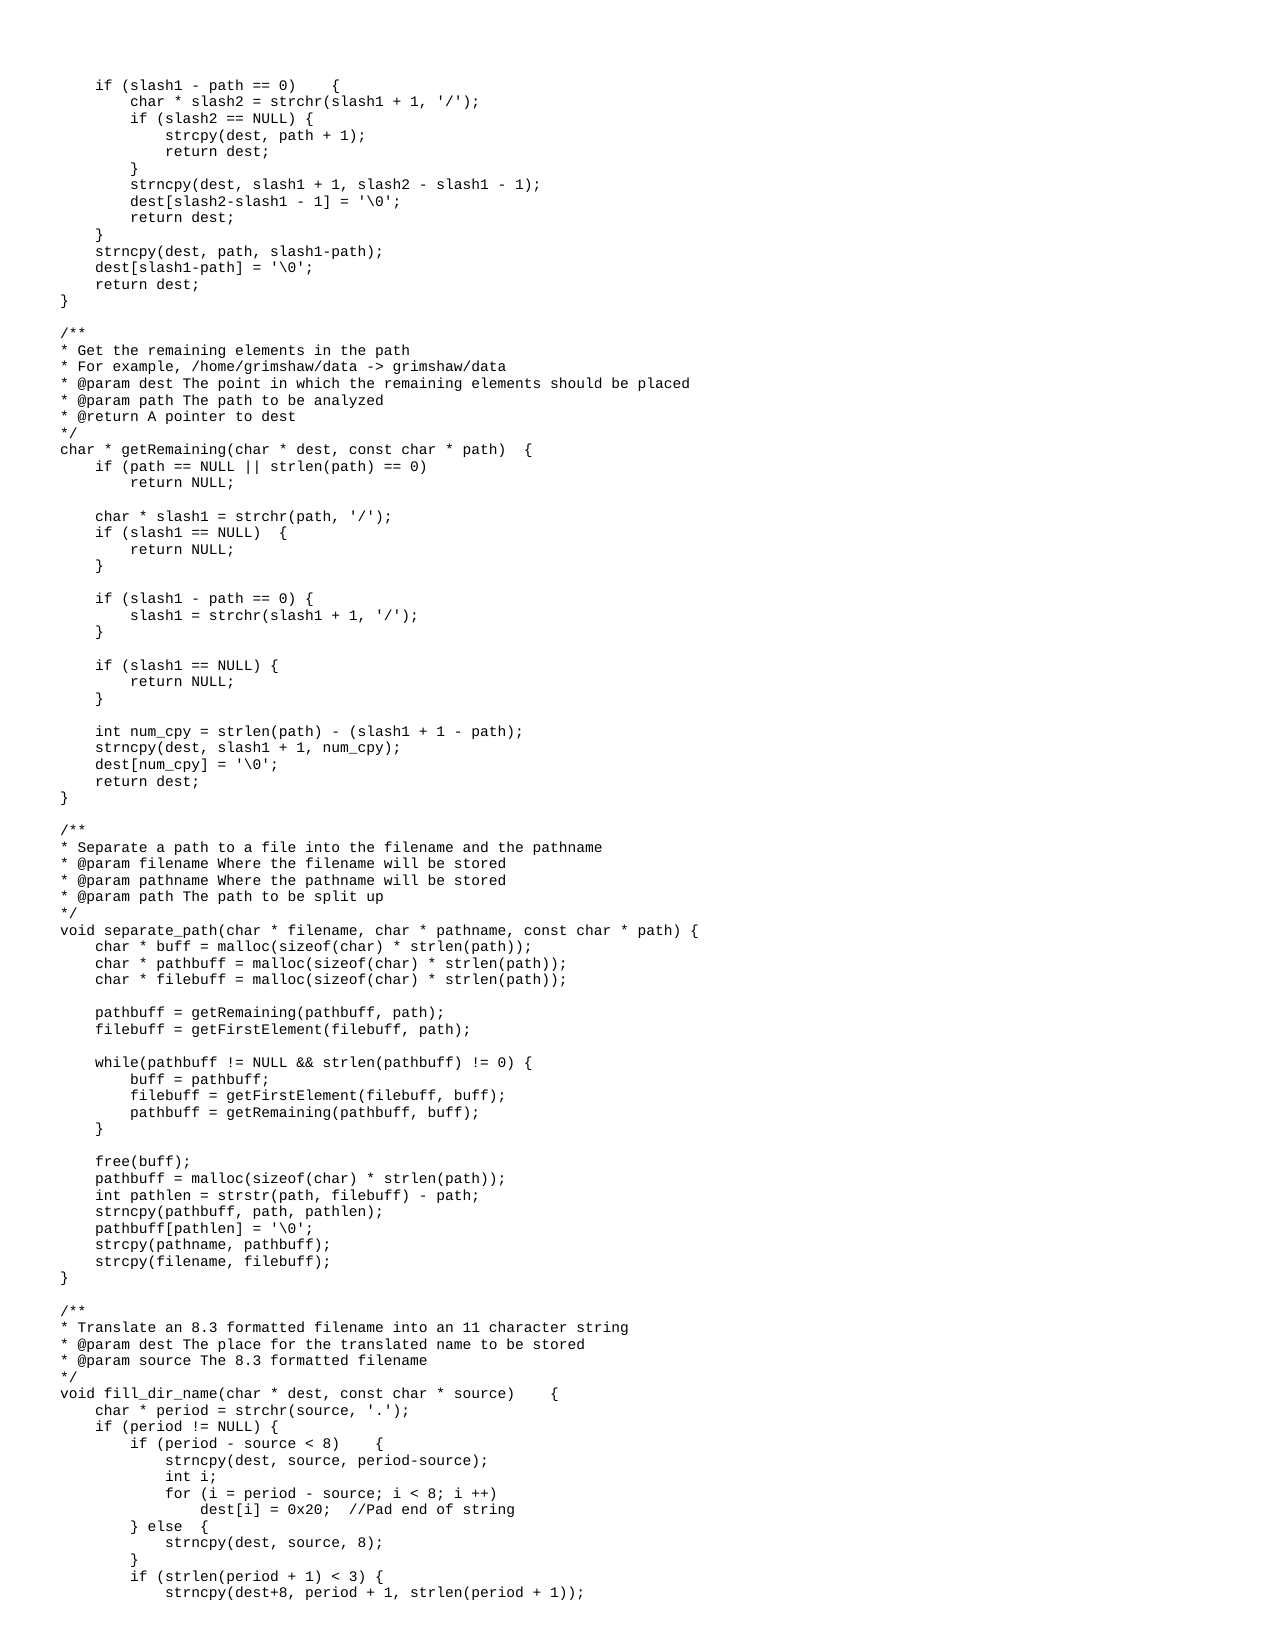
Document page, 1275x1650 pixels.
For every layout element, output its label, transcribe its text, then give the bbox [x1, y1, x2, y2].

text /** [60, 327, 1215, 343]
text } [60, 1552, 1215, 1569]
text slash1 = strchr(slash1 + 1, '/'); [60, 608, 1215, 625]
text return dest; [60, 277, 1215, 293]
text return dest; [60, 211, 1215, 227]
text char * pathbuff = malloc(sizeof(char) * strlen(path)); [60, 956, 1215, 972]
text } [60, 691, 1215, 707]
text * Translate an 8.3 formatted filename into an 11 character string [60, 1320, 1215, 1337]
text /** [60, 823, 1215, 840]
text } [60, 790, 1215, 807]
text if (slash2 == NULL) { [60, 111, 1215, 128]
text * @param dest The place for the translated name to be stored [60, 1337, 1215, 1353]
text strncpy(pathbuff, path, pathlen); [60, 1204, 1215, 1221]
text if (path == NULL || strlen(path) == 0) [60, 459, 1215, 476]
text pathbuff = getRemaining(pathbuff, path); [60, 1006, 1215, 1022]
text char * slash1 = strchr(path, '/'); [60, 509, 1215, 525]
text pathbuff[pathlen] = '\0'; [60, 1221, 1215, 1237]
text * @return A pointer to dest [60, 409, 1215, 426]
text } [60, 1271, 1215, 1287]
text } [60, 625, 1215, 641]
text */ [60, 906, 1215, 923]
text return dest; [60, 144, 1215, 161]
text if (slash1 == NULL) { [60, 658, 1215, 674]
text * @param filename Where the filename will be stored [60, 857, 1215, 873]
text char * slash2 = strchr(slash1 + 1, '/'); [60, 95, 1215, 111]
text strncpy(dest, source, period-source); [60, 1453, 1215, 1469]
text * @param pathname Where the pathname will be stored [60, 873, 1215, 890]
text */ [60, 1370, 1215, 1387]
text void fill_dir_name(char * dest, const char * source) { [60, 1387, 1215, 1403]
text */ [60, 426, 1215, 442]
text buff = pathbuff; [60, 1072, 1215, 1088]
text strcpy(dest, path + 1); [60, 128, 1215, 144]
text if (slash1 - path == 0) { [60, 592, 1215, 608]
text strncpy(dest, source, 8); [60, 1536, 1215, 1552]
text int pathlen = strstr(path, filebuff) - path; [60, 1188, 1215, 1204]
text } [60, 1122, 1215, 1138]
text if (period - source < 8) { [60, 1436, 1215, 1453]
text * Get the remaining elements in the path [60, 343, 1215, 360]
text } [60, 227, 1215, 244]
text pathbuff = getRemaining(pathbuff, buff); [60, 1105, 1215, 1122]
text strcpy(filename, filebuff); [60, 1254, 1215, 1271]
text } [60, 161, 1215, 177]
text if (period != NULL) { [60, 1420, 1215, 1436]
text return NULL; [60, 542, 1215, 558]
text strncpy(dest+8, period + 1, strlen(period + 1)); [60, 1585, 1215, 1602]
text } [60, 558, 1215, 575]
text if (slash1 - path == 0) { [60, 78, 1215, 95]
text } [60, 293, 1215, 310]
text pathbuff = malloc(sizeof(char) * strlen(path)); [60, 1171, 1215, 1188]
text * @param path The path to be split up [60, 890, 1215, 906]
text for (i = period - source; i < 8; i ++) [60, 1486, 1215, 1502]
text * For example, /home/grimshaw/data -> grimshaw/data [60, 360, 1215, 376]
text * Separate a path to a file into the filename and the pathname [60, 840, 1215, 857]
text strncpy(dest, path, slash1-path); [60, 244, 1215, 260]
text if (strlen(period + 1) < 3) { [60, 1569, 1215, 1585]
text if (slash1 == NULL) { [60, 525, 1215, 542]
text dest[slash2-slash1 - 1] = '\0'; [60, 194, 1215, 211]
text int i; [60, 1469, 1215, 1486]
text /** [60, 1304, 1215, 1320]
text strncpy(dest, slash1 + 1, slash2 - slash1 - 1); [60, 177, 1215, 194]
text void separate_path(char * filename, char * pathname, const char * path) { [60, 923, 1215, 939]
text filebuff = getFirstElement(filebuff, path); [60, 1022, 1215, 1039]
text char * getRemaining(char * dest, const char * path) { [60, 442, 1215, 459]
text dest[i] = 0x20; //Pad end of string [60, 1502, 1215, 1519]
text * @param dest The point in which the remaining elements should be placed [60, 376, 1215, 393]
text strncpy(dest, slash1 + 1, num_cpy); [60, 741, 1215, 757]
text dest[slash1-path] = '\0'; [60, 260, 1215, 277]
text char * period = strchr(source, '.'); [60, 1403, 1215, 1420]
text } else { [60, 1519, 1215, 1536]
text char * buff = malloc(sizeof(char) * strlen(path)); [60, 939, 1215, 956]
text * @param path The path to be analyzed [60, 393, 1215, 409]
text return NULL; [60, 674, 1215, 691]
text char * filebuff = malloc(sizeof(char) * strlen(path)); [60, 972, 1215, 989]
text while(pathbuff != NULL && strlen(pathbuff) != 0) { [60, 1055, 1215, 1072]
text * @param source The 8.3 formatted filename [60, 1353, 1215, 1370]
text filebuff = getFirstElement(filebuff, buff); [60, 1088, 1215, 1105]
text int num_cpy = strlen(path) - (slash1 + 1 - path); [60, 724, 1215, 741]
text dest[num_cpy] = '\0'; [60, 757, 1215, 774]
text return NULL; [60, 476, 1215, 492]
text return dest; [60, 774, 1215, 790]
text strcpy(pathname, pathbuff); [60, 1237, 1215, 1254]
text free(buff); [60, 1155, 1215, 1171]
